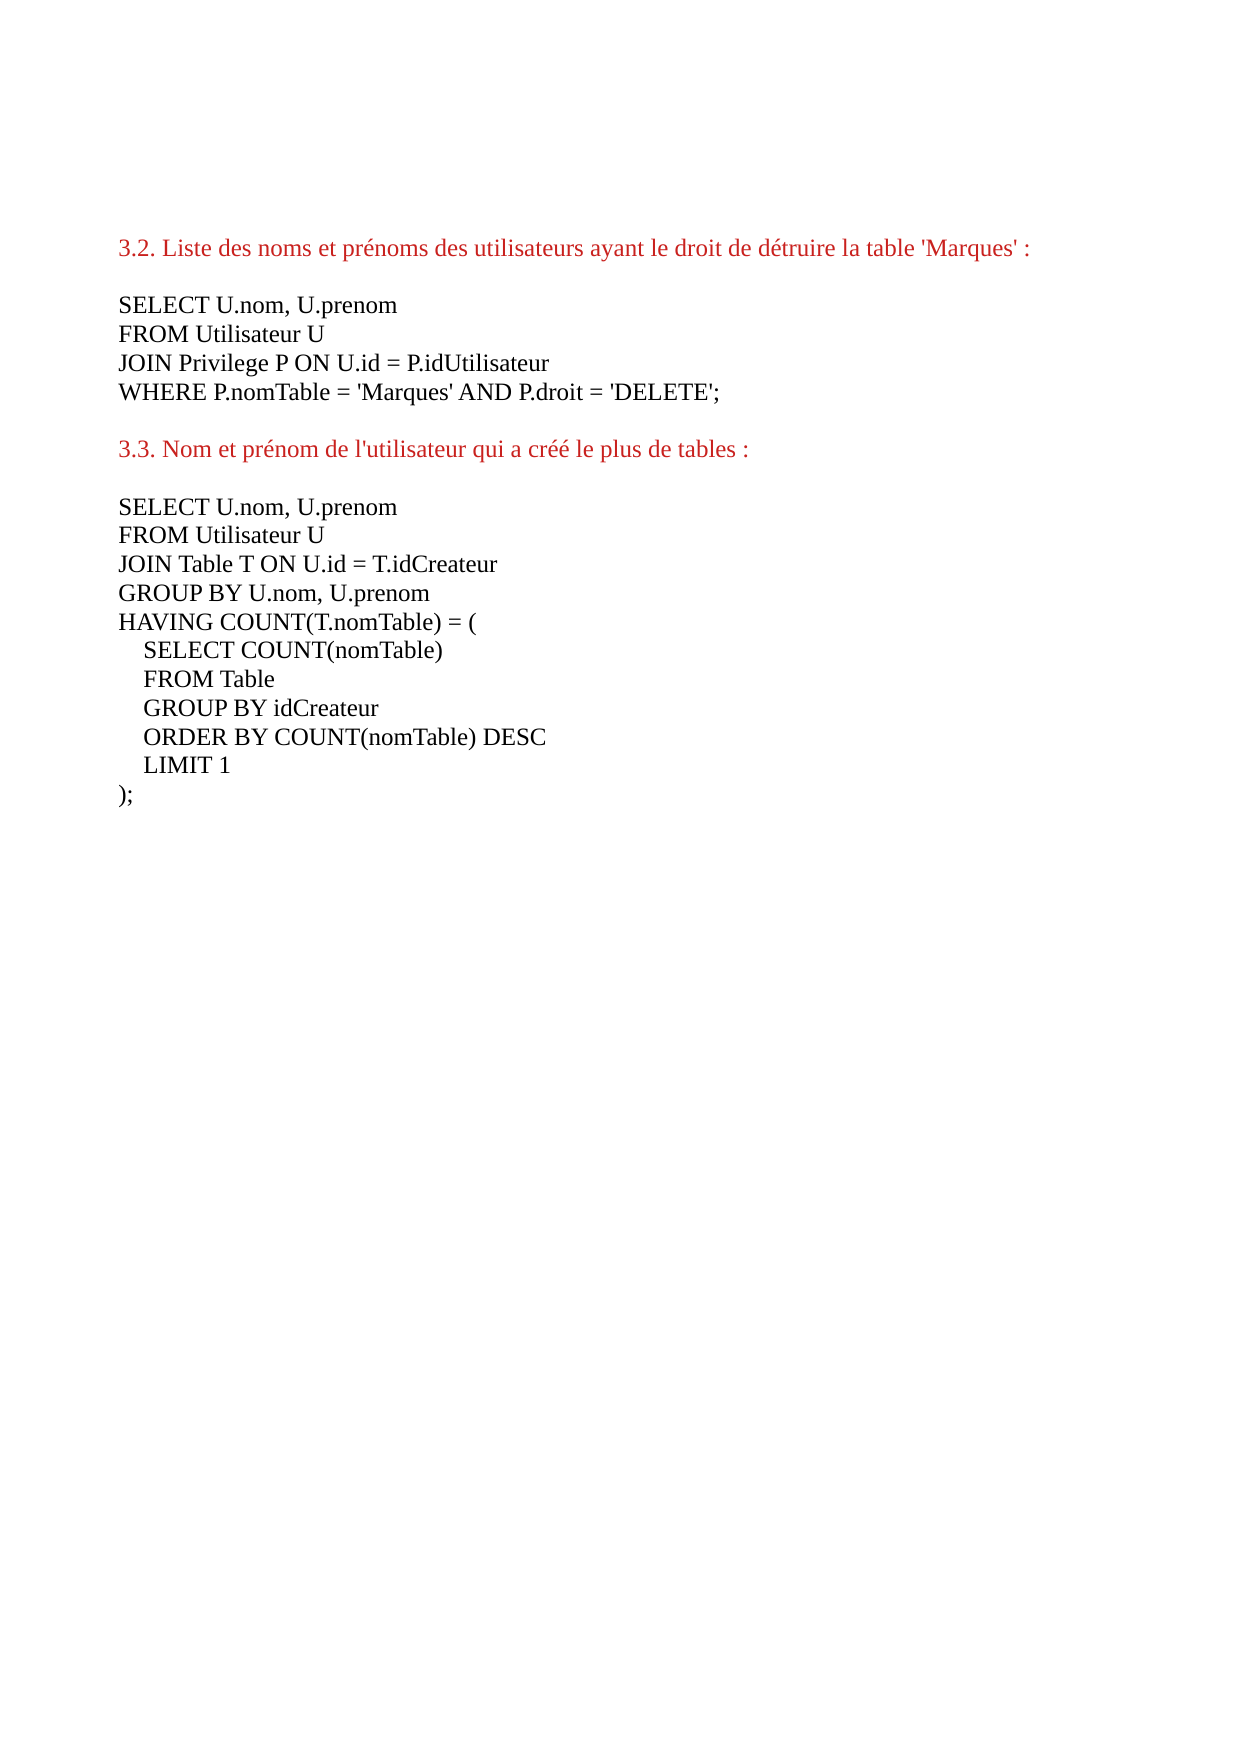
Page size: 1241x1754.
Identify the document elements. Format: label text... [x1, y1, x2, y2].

text ORDER BY COUNT(nomTable) DESC [118, 722, 1122, 751]
text FROM Table [118, 664, 1122, 693]
text WHERE P.nomTable = 'Marques' AND P.droit = 'DELETE'; [118, 377, 1122, 406]
text LIMIT 1 [118, 751, 1122, 779]
text ); [118, 779, 1122, 808]
text JOIN Table T ON U.id = T.idCreateur [118, 549, 1122, 578]
text FROM Utilisateur U [118, 319, 1122, 348]
text 3.3. Nom et prénom de l'utilisateur qui a créé le plus de tables : [118, 434, 1122, 463]
text FROM Utilisateur U [118, 521, 1122, 549]
text JOIN Privilege P ON U.id = P.idUtilisateur [118, 348, 1122, 377]
text GROUP BY U.nom, U.prenom [118, 578, 1122, 607]
text SELECT U.nom, U.prenom [118, 291, 1122, 319]
text HAVING COUNT(T.nomTable) = ( [118, 607, 1122, 636]
text SELECT COUNT(nomTable) [118, 636, 1122, 664]
text 3.2. Liste des noms et prénoms des utilisateurs ayant le droit de détruire la table 'Marques' : [118, 233, 1122, 262]
text SELECT U.nom, U.prenom [118, 492, 1122, 521]
text GROUP BY idCreateur [118, 693, 1122, 722]
